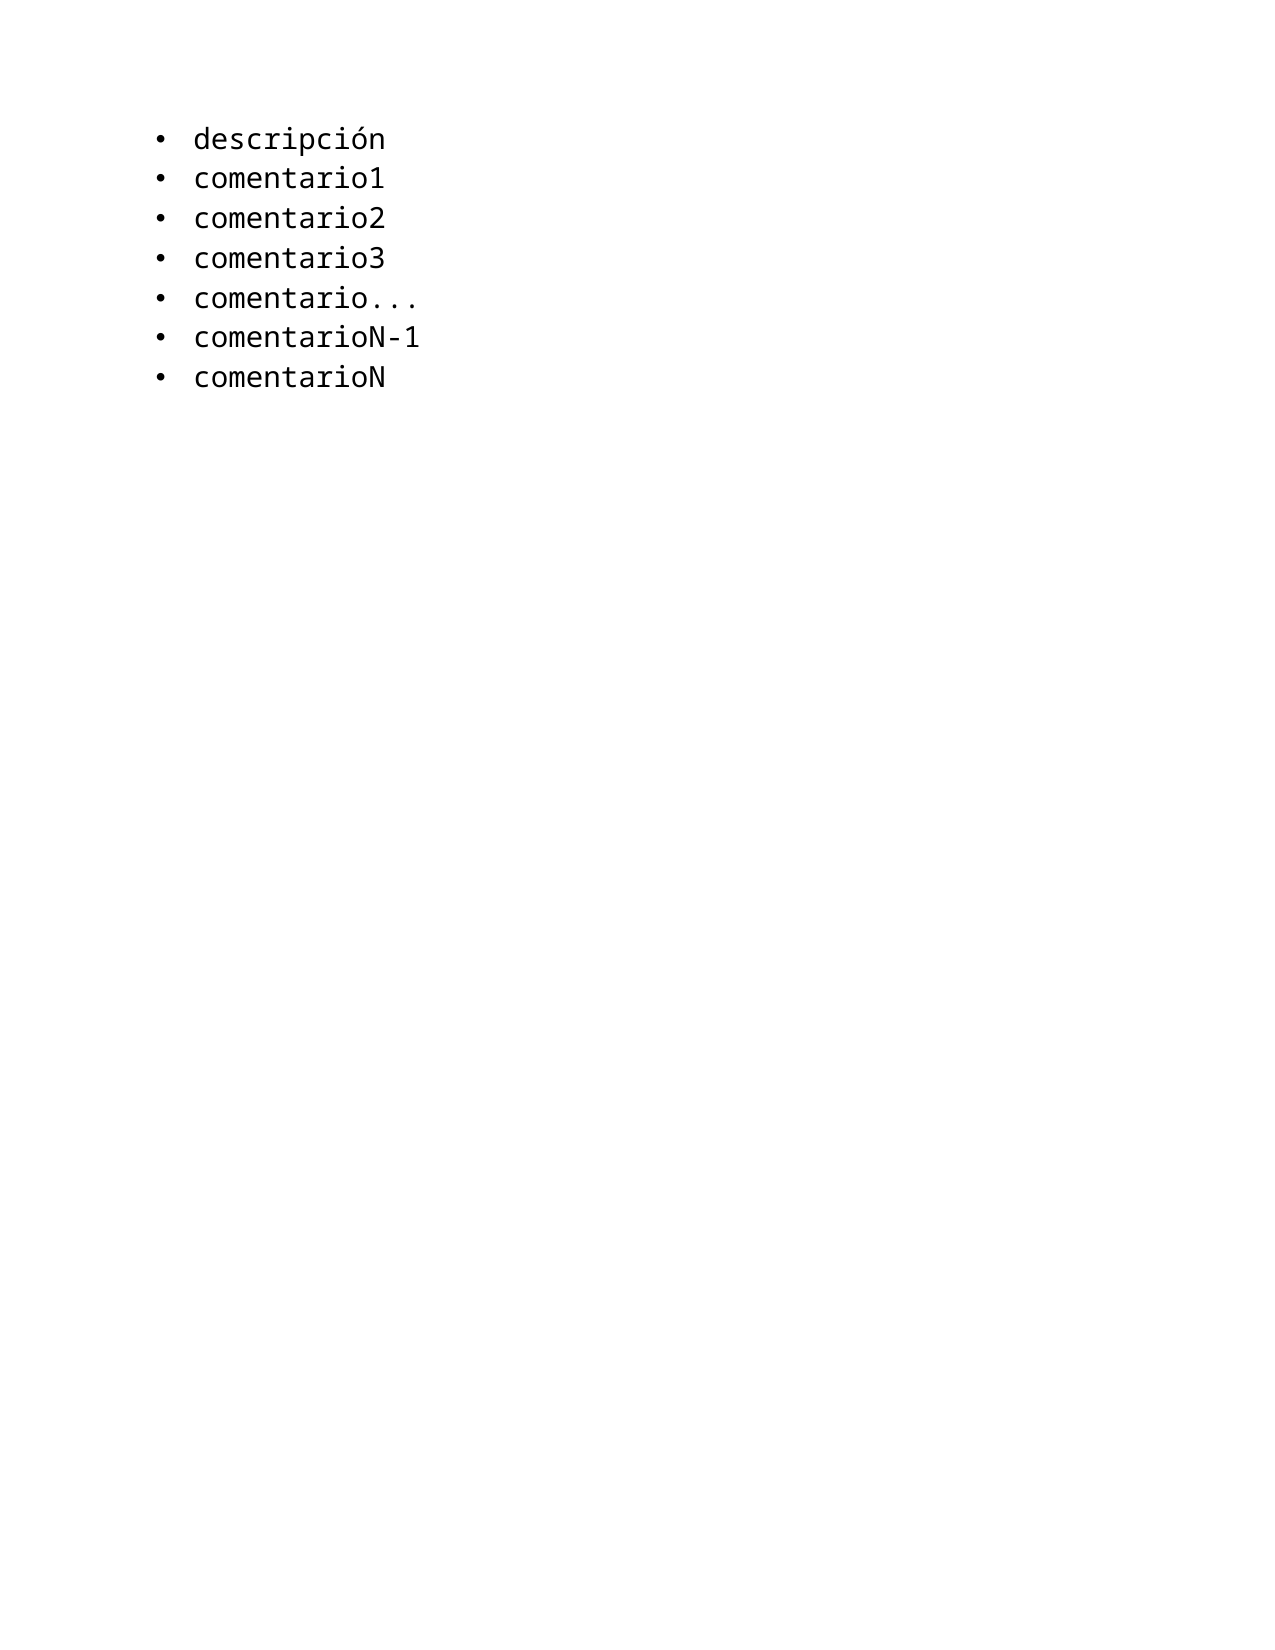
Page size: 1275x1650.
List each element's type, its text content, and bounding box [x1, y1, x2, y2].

list descripción [156, 118, 1157, 158]
list comentarioN-1 [156, 317, 1157, 356]
list comentario1 [156, 158, 1157, 197]
list comentario2 [156, 197, 1157, 237]
list comentario... [156, 277, 1157, 317]
list comentarioN [156, 356, 1157, 396]
list comentario3 [156, 237, 1157, 277]
